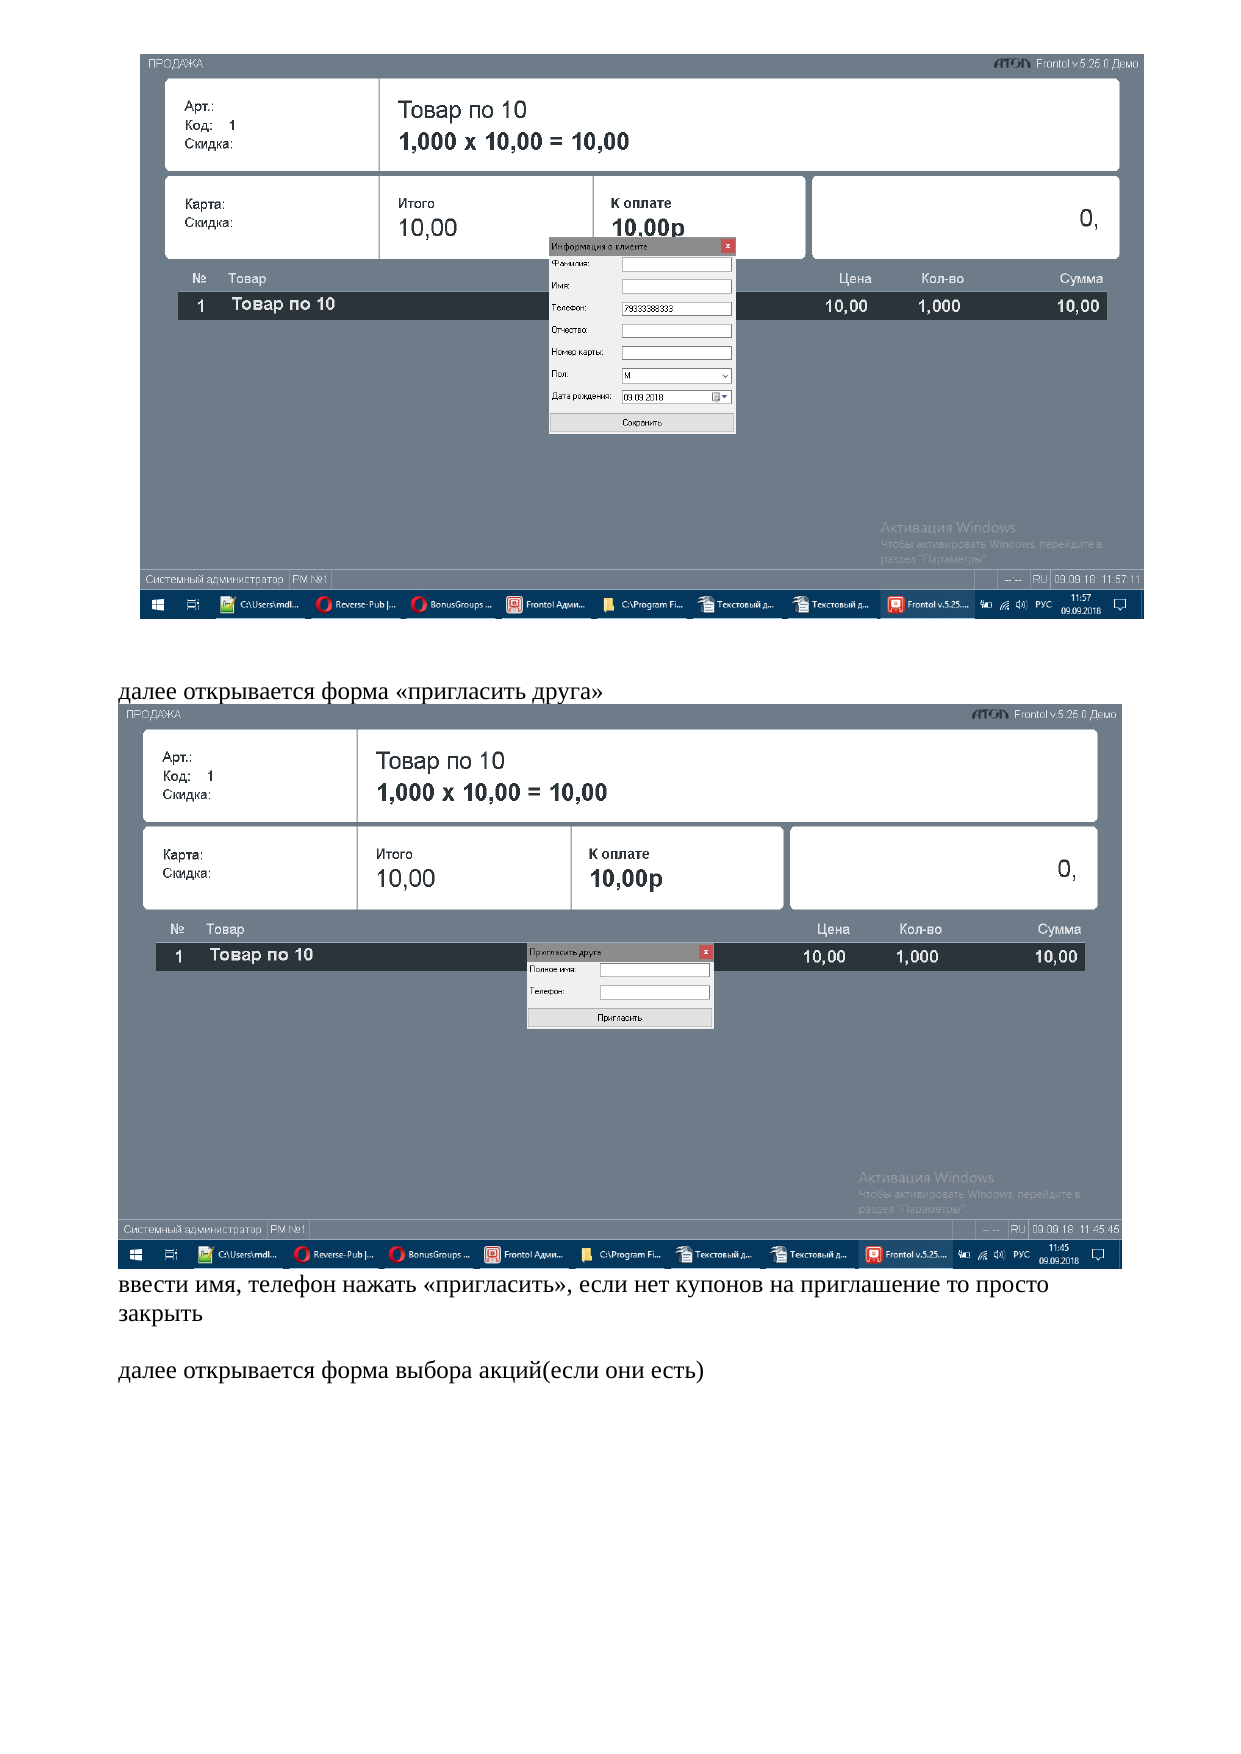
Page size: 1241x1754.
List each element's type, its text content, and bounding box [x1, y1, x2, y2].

picture [140, 54, 1144, 619]
text ввести имя, телефон нажать «пригласить», если нет купонов на приглашение то просто закрыть [118, 1269, 1122, 1327]
text далее открывается форма «пригласить друга» [118, 676, 1122, 704]
text далее открывается форма выбора акций(если они есть) [118, 1355, 1122, 1384]
picture [118, 704, 1122, 1269]
